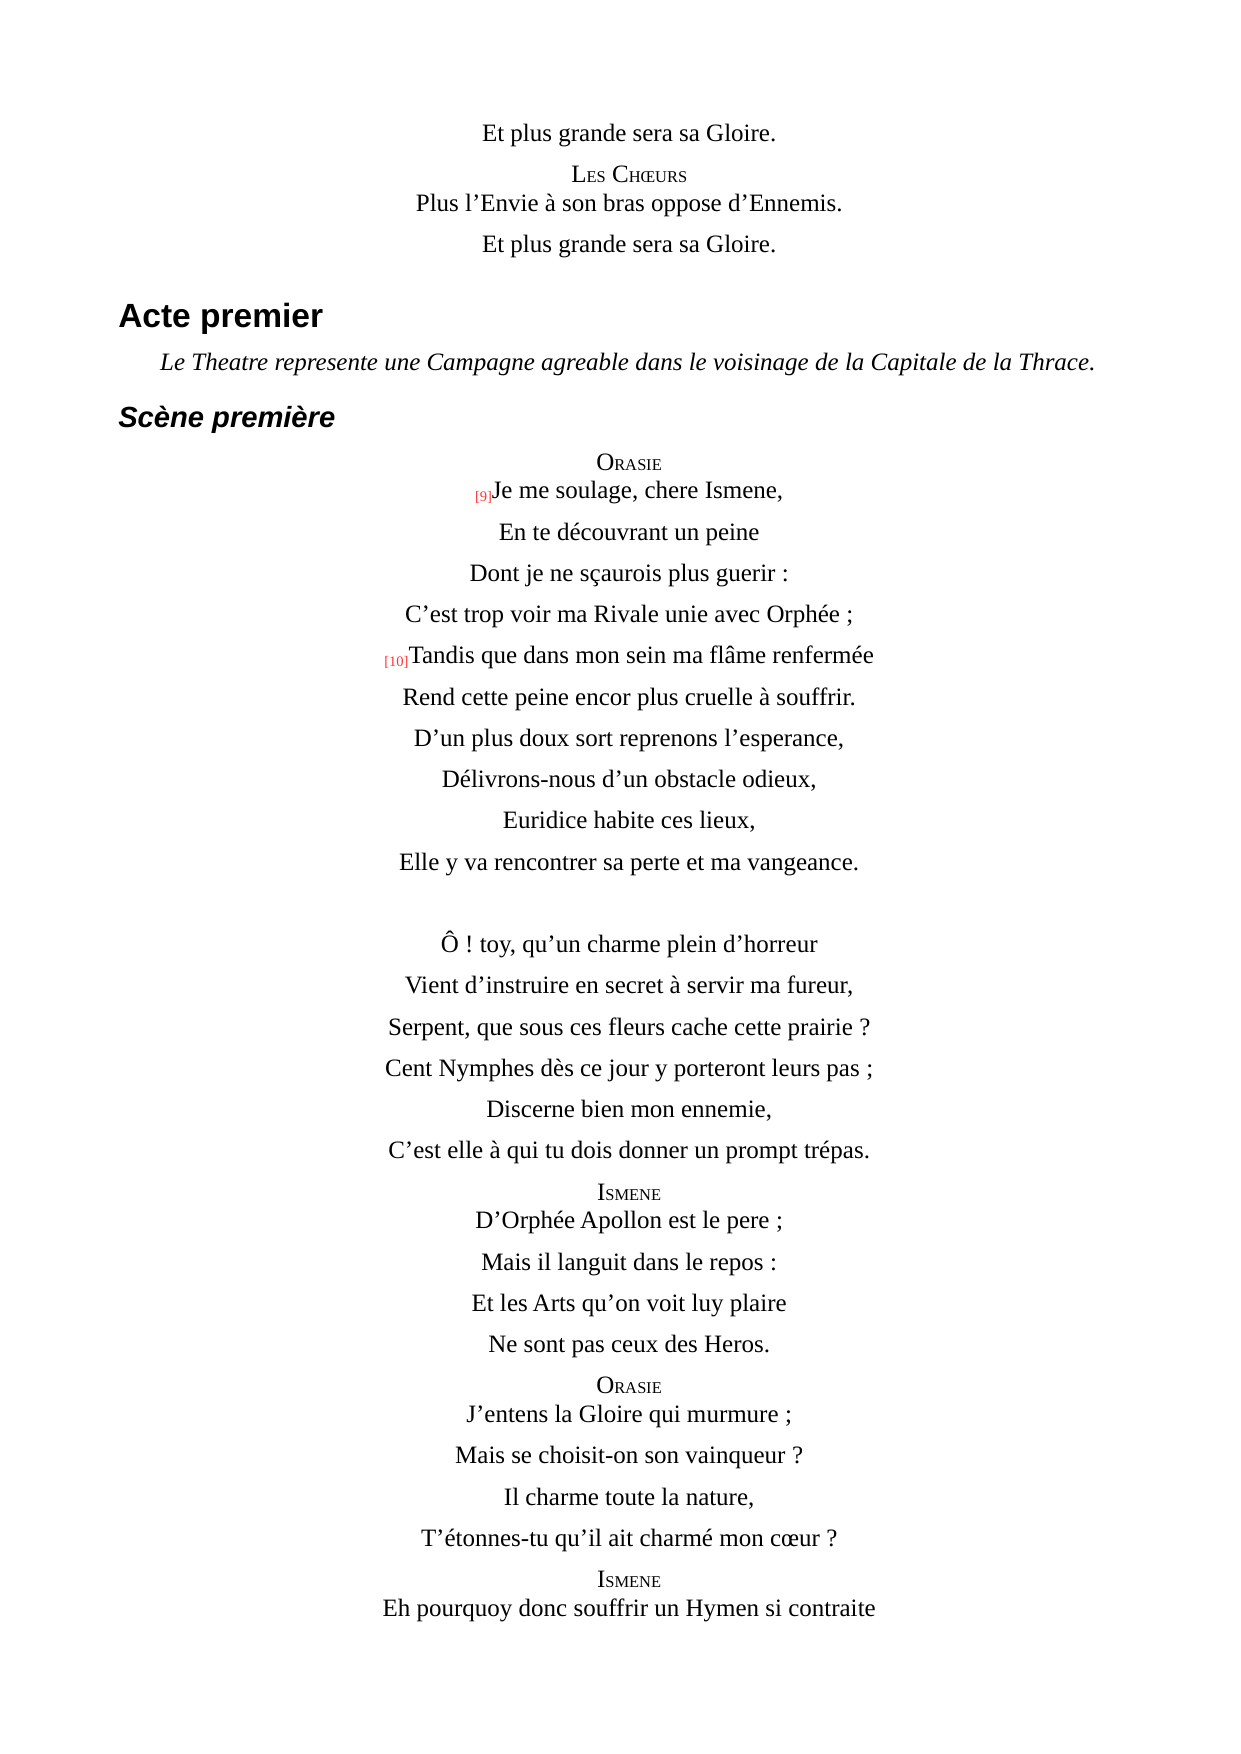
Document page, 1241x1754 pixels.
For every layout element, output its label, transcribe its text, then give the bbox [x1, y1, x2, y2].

text [10]Tandis que dans mon sein ma flâme renfermée [118, 640, 1122, 669]
text Elle y va rencontrer sa perte et ma vangeance. [118, 847, 1122, 875]
text Euridice habite ces lieux, [118, 805, 1122, 834]
text J’entens la Gloire qui murmure ; [118, 1399, 1122, 1428]
text Ne sont pas ceux des Heros. [118, 1329, 1122, 1358]
text Rend cette peine encor plus cruelle à souffrir. [118, 682, 1122, 710]
text Orasie [118, 1370, 1122, 1399]
text Mais se choisit-on son vainqueur ? [118, 1440, 1122, 1469]
text D’un plus doux sort reprenons l’esperance, [118, 723, 1122, 752]
text Orasie [118, 447, 1122, 475]
text Discerne bien mon ennemie, [118, 1094, 1122, 1123]
text Vient d’instruire en secret à servir ma fureur, [118, 970, 1122, 999]
text Et plus grande sera sa Gloire. [118, 118, 1122, 147]
text Cent Nymphes dès ce jour y porteront leurs pas ; [118, 1053, 1122, 1082]
text Eh pourquoy donc souffrir un Hymen si contraite [118, 1593, 1122, 1622]
text Ismene [118, 1564, 1122, 1593]
text Les Chœurs [118, 159, 1122, 188]
text Et les Arts qu’on voit luy plaire [118, 1288, 1122, 1317]
text Serpent, que sous ces fleurs cache cette prairie ? [118, 1012, 1122, 1040]
text D’Orphée Apollon est le pere ; [118, 1205, 1122, 1234]
text Ô ! toy, qu’un charme plein d’horreur [118, 929, 1122, 958]
text Plus l’Envie à son bras oppose d’Ennemis. [118, 188, 1122, 217]
text Il charme toute la nature, [118, 1482, 1122, 1510]
text Ismene [118, 1177, 1122, 1205]
text [9]Je me soulage, chere Ismene, [118, 475, 1122, 504]
subtitle Scène première [118, 401, 1122, 434]
text Mais il languit dans le repos : [118, 1247, 1122, 1275]
subtitle Acte premier [118, 296, 1122, 334]
text En te découvrant un peine [118, 517, 1122, 545]
text Dont je ne sçaurois plus guerir : [118, 558, 1122, 587]
text Délivrons-nous d’un obstacle odieux, [118, 764, 1122, 793]
text T’étonnes-tu qu’il ait charmé mon cœur ? [118, 1523, 1122, 1552]
text C’est elle à qui tu dois donner un prompt trépas. [118, 1135, 1122, 1164]
text Le Theatre represente une Campagne agreable dans le voisinage de la Capitale de la Thrace. [118, 347, 1122, 376]
text C’est trop voir ma Rivale unie avec Orphée ; [118, 599, 1122, 628]
text Et plus grande sera sa Gloire. [118, 229, 1122, 258]
